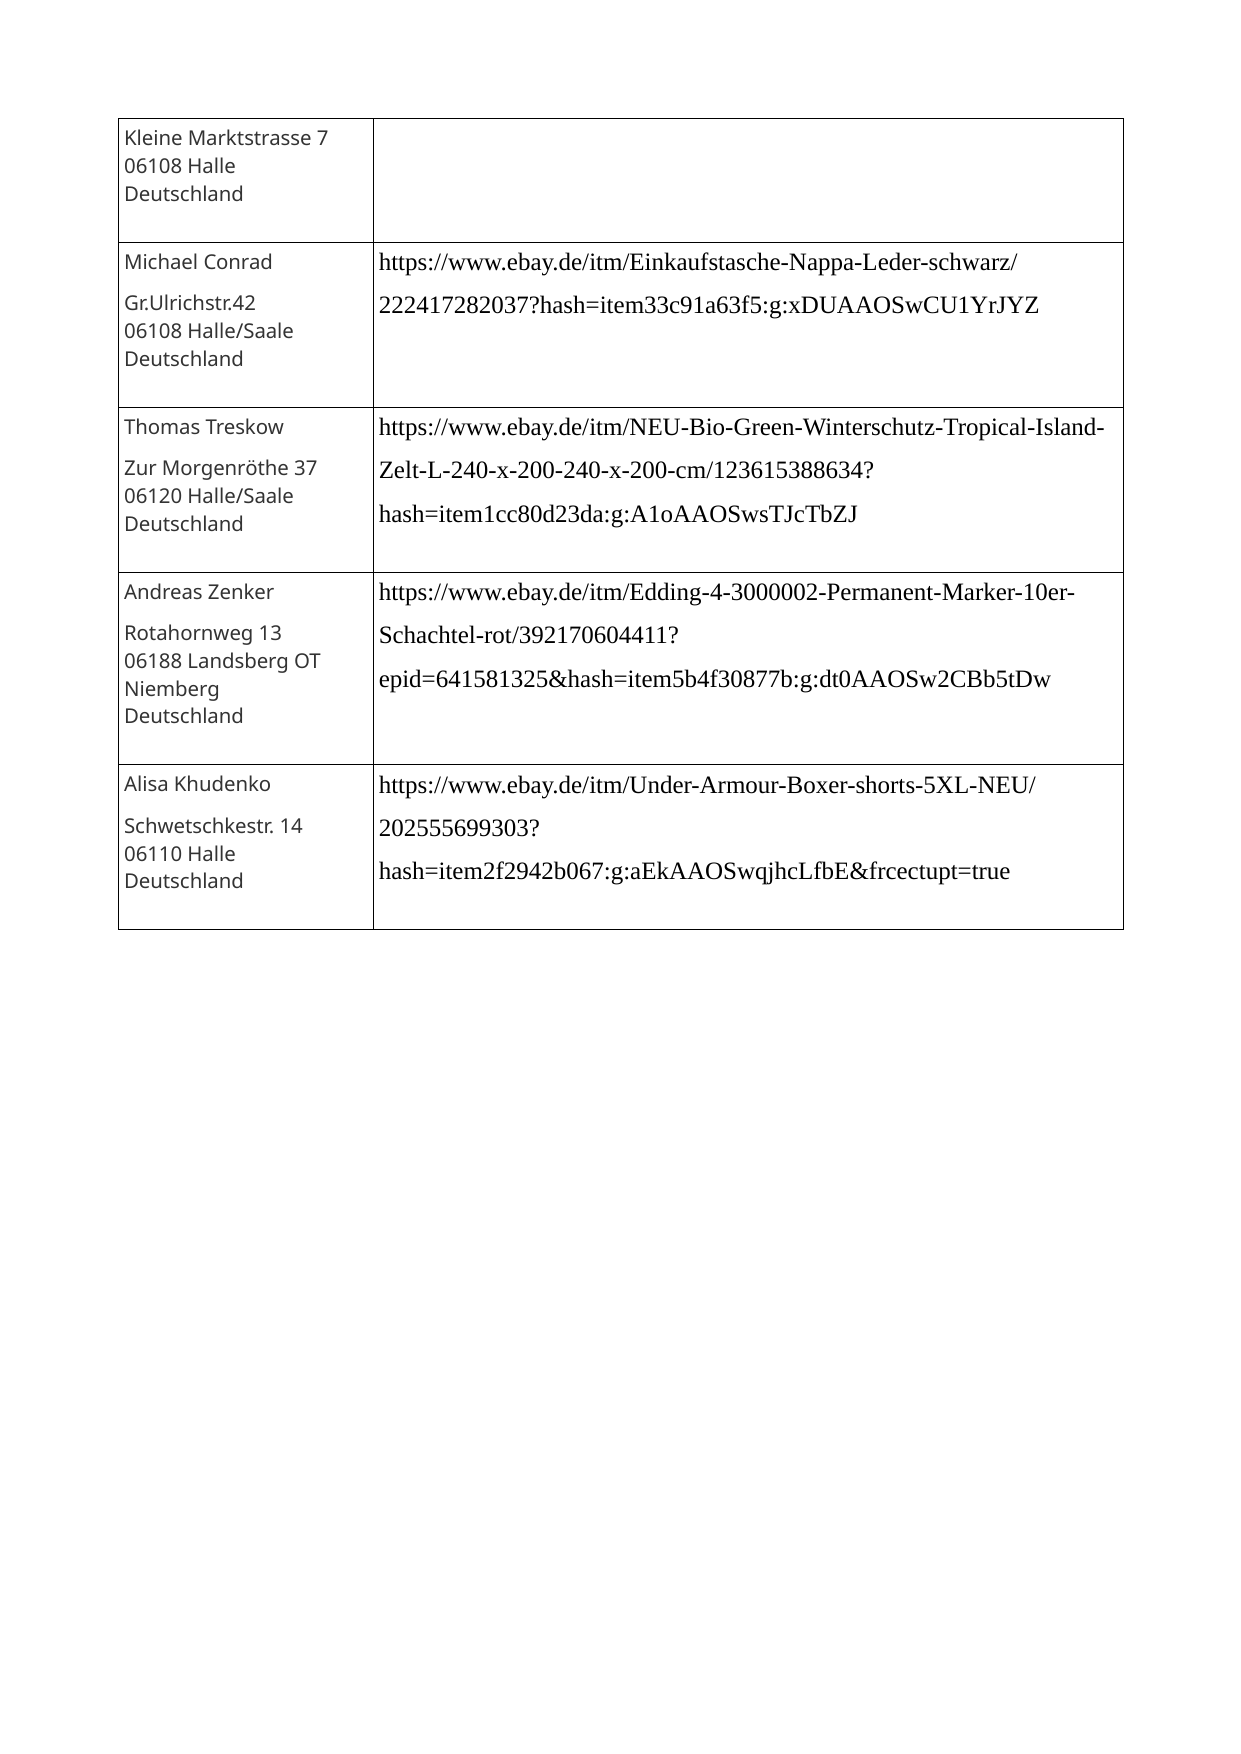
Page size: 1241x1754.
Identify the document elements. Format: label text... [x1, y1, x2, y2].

table_cell https://www.ebay.de/itm/NEU-Bio-Green-Winterschutz-Tropical-Island-Zelt-L-240-x-200-240-x-200-cm/123615388634?hash=item1cc80d23da:g:A1oAAOSwsTJcTbZJ [374, 408, 1123, 572]
table_cell Alisa Khudenko Schwetschkestr. 14 06110 Halle Deutschland [119, 765, 373, 929]
table_cell [374, 119, 1123, 242]
table_cell Thomas Treskow Zur Morgenröthe 37 06120 Halle/Saale Deutschland [119, 408, 373, 572]
table_cell Kleine Marktstrasse 7 06108 Halle Deutschland [119, 119, 373, 242]
table_cell https://www.ebay.de/itm/Einkaufstasche-Nappa-Leder-schwarz/222417282037?hash=item33c91a63f5:g:xDUAAOSwCU1YrJYZ [374, 243, 1123, 407]
table_cell Michael Conrad Gr.Ulrichstr.42 06108 Halle/Saale Deutschland [119, 243, 373, 407]
table_cell https://www.ebay.de/itm/Under-Armour-Boxer-shorts-5XL-NEU/202555699303?hash=item2f2942b067:g:aEkAAOSwqjhcLfbE&frcectupt=true [374, 765, 1123, 929]
table_cell https://www.ebay.de/itm/Edding-4-3000002-Permanent-Marker-10er-Schachtel-rot/392170604411?epid=641581325&hash=item5b4f30877b:g:dt0AAOSw2CBb5tDw [374, 573, 1123, 764]
table_cell Andreas Zenker Rotahornweg 13 06188 Landsberg OT Niemberg Deutschland [119, 573, 373, 764]
